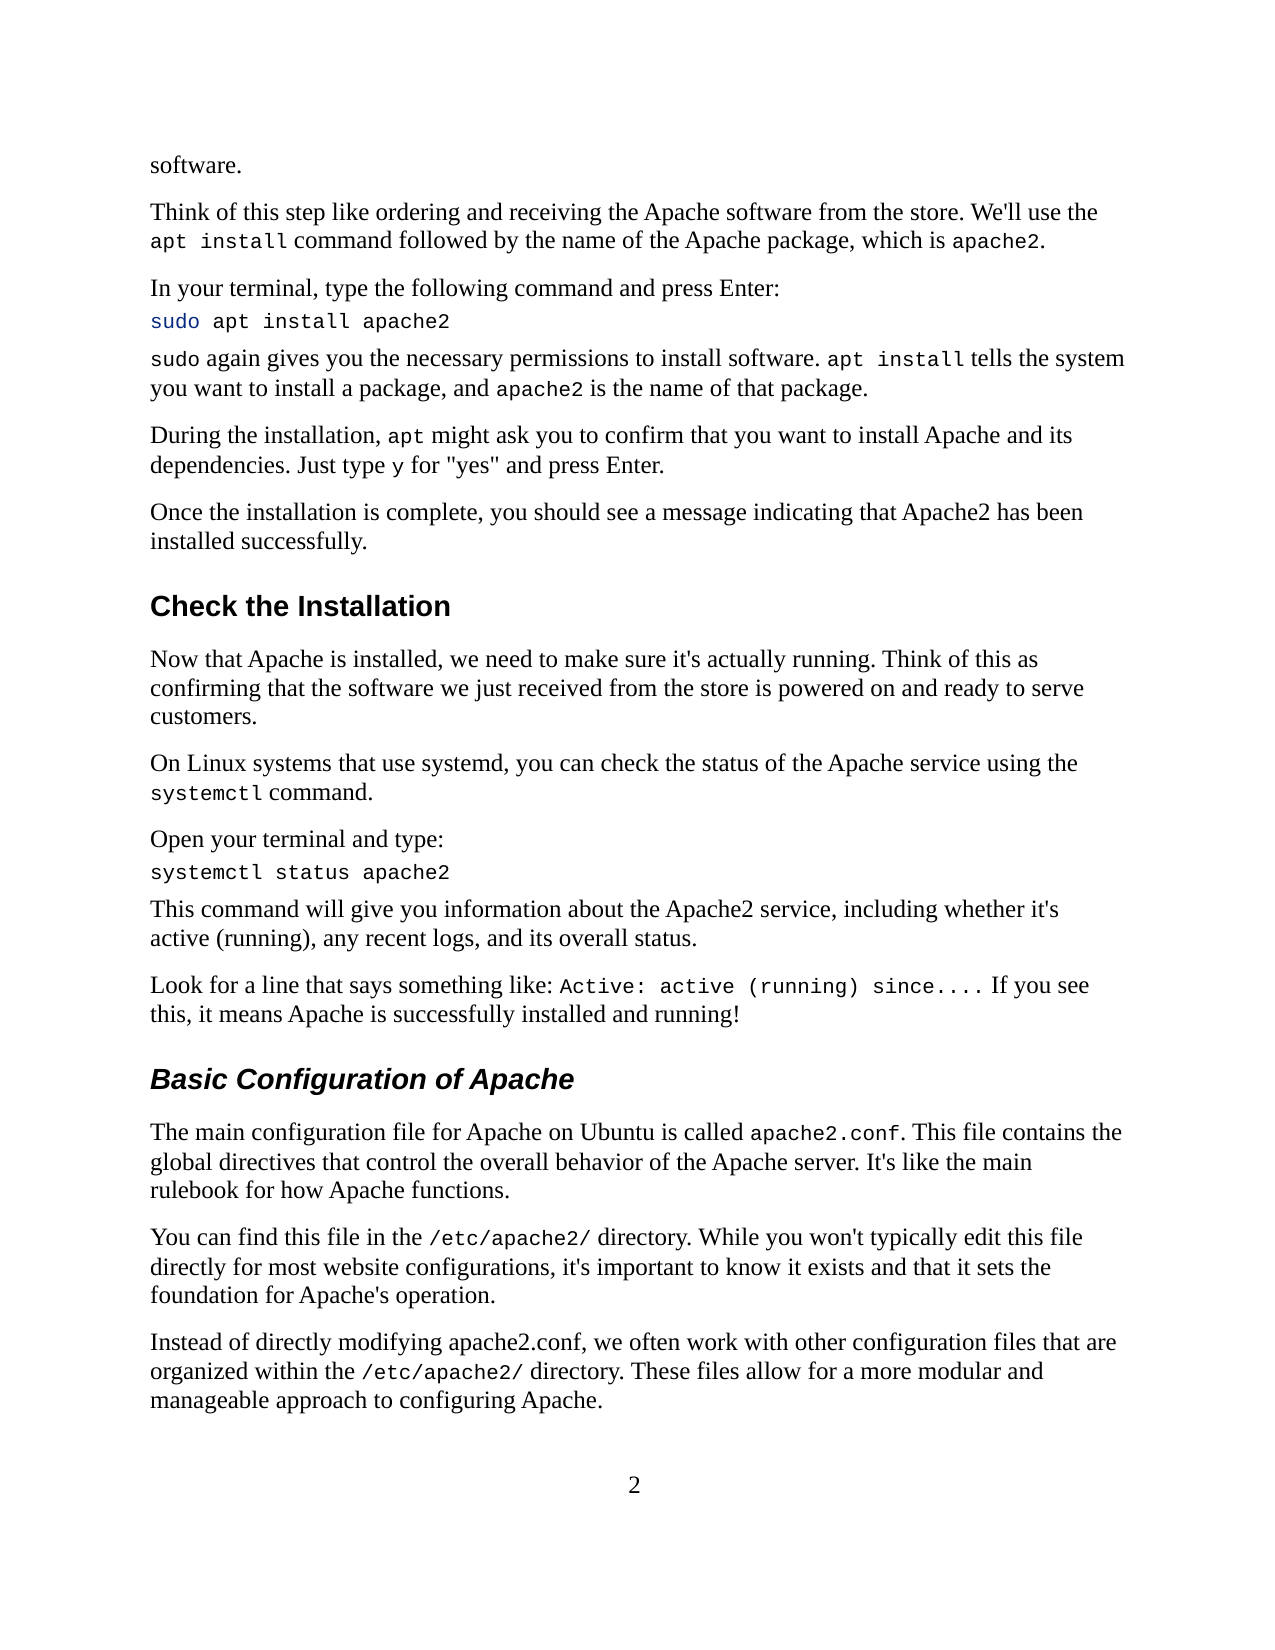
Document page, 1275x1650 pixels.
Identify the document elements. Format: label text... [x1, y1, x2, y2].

text During the installation, apt might ask you to confirm that you want to install Apache and its dependencies. Just type y for "yes" and press Enter. [150, 420, 1125, 479]
text In your terminal, type the following command and press Enter: [150, 273, 1125, 302]
text You can find this file in the /etc/apache2/ directory. While you won't typically edit this file directly for most website configurations, it's important to know it exists and that it sets the foundation for Apache's operation. [150, 1222, 1125, 1309]
subtitle Basic Configuration of Apache [150, 1062, 1125, 1096]
text Open your terminal and type: [150, 824, 1125, 853]
text software. [150, 150, 1125, 179]
text sudo apt install apache2 [150, 311, 1125, 334]
text Think of this step like ordering and receiving the Apache software from the store. We'll use the apt install command followed by the name of the Apache package, which is apache2. [150, 197, 1125, 255]
text The main configuration file for Apache on Ubuntu is called apache2.conf. This file contains the global directives that control the overall behavior of the Apache server. It's like the main rulebook for how Apache functions. [150, 1117, 1125, 1204]
text Now that Apache is installed, we need to make sure it's actually running. Think of this as confirming that the software we just received from the store is powered on and ready to serve customers. [150, 644, 1125, 730]
text On Linux systems that use systemd, you can check the status of the Apache service using the systemctl command. [150, 748, 1125, 806]
text sudo again gives you the necessary permissions to install software. apt install tells the system you want to install a package, and apache2 is the name of that package. [150, 343, 1125, 402]
text systemctl status apache2 [150, 862, 1125, 886]
text This command will give you information about the Apache2 service, including whether it's active (running), any recent logs, and its overall status. [150, 894, 1125, 952]
subtitle Check the Installation [150, 589, 1125, 622]
text Look for a line that says something like: Active: active (running) since.... If you see this, it means Apache is successfully installed and running! [150, 970, 1125, 1028]
text Once the installation is complete, you should see a message indicating that Apache2 has been installed successfully. [150, 497, 1125, 555]
text Instead of directly modifying apache2.conf, we often work with other configuration files that are organized within the /etc/apache2/ directory. These files allow for a more modular and manageable approach to configuring Apache. [150, 1327, 1125, 1414]
